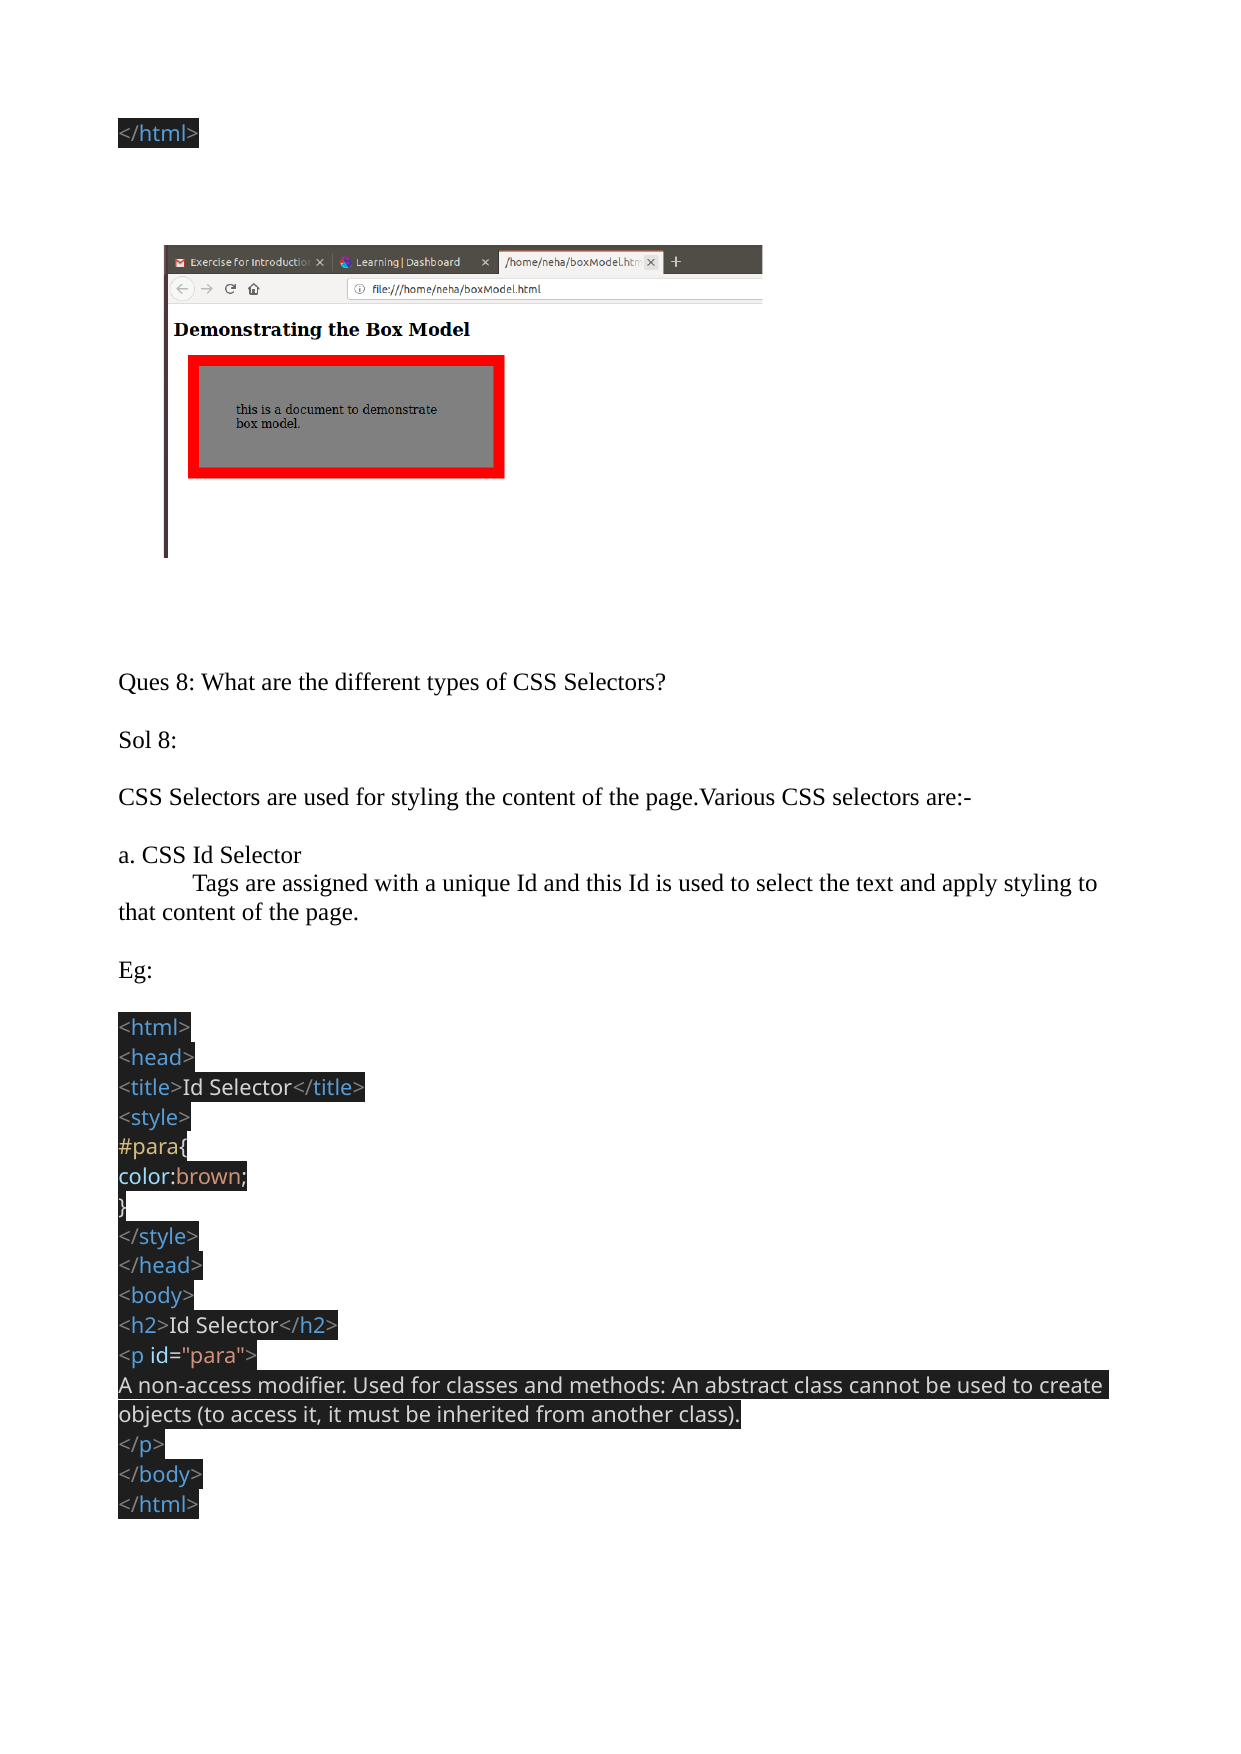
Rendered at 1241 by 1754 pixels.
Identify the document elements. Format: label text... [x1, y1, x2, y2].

text <style> [118, 1102, 1122, 1131]
text </head> [118, 1251, 1122, 1280]
text <html> [118, 1012, 1122, 1042]
text Eg: [118, 955, 1122, 983]
text <h2>Id Selector</h2> [118, 1310, 1122, 1340]
text Ques 8: What are the different types of CSS Selectors? [118, 667, 1122, 696]
text #para{ [118, 1131, 1122, 1161]
text a. CSS Id Selector [118, 840, 1122, 868]
text </p> [118, 1429, 1122, 1459]
text CSS Selectors are used for styling the content of the page.Various CSS selectors are:- [118, 782, 1122, 811]
picture [163, 245, 763, 558]
text <head> [118, 1042, 1122, 1072]
text <title>Id Selector</title> [118, 1072, 1122, 1102]
text </html> [118, 1489, 1122, 1519]
text Sol 8: [118, 725, 1122, 753]
text } [118, 1191, 1122, 1221]
text </html> [118, 118, 1122, 148]
text <p id="para"> [118, 1340, 1122, 1370]
text color:brown; [118, 1161, 1122, 1191]
text A non-access modifier. Used for classes and methods: An abstract class cannot be used to create objects (to access it, it must be inherited from another class). [118, 1370, 1122, 1429]
text </style> [118, 1221, 1122, 1251]
text </body> [118, 1459, 1122, 1489]
text <body> [118, 1280, 1122, 1310]
text Tags are assigned with a unique Id and this Id is used to select the text and apply styling to that content of the page. [118, 868, 1122, 926]
